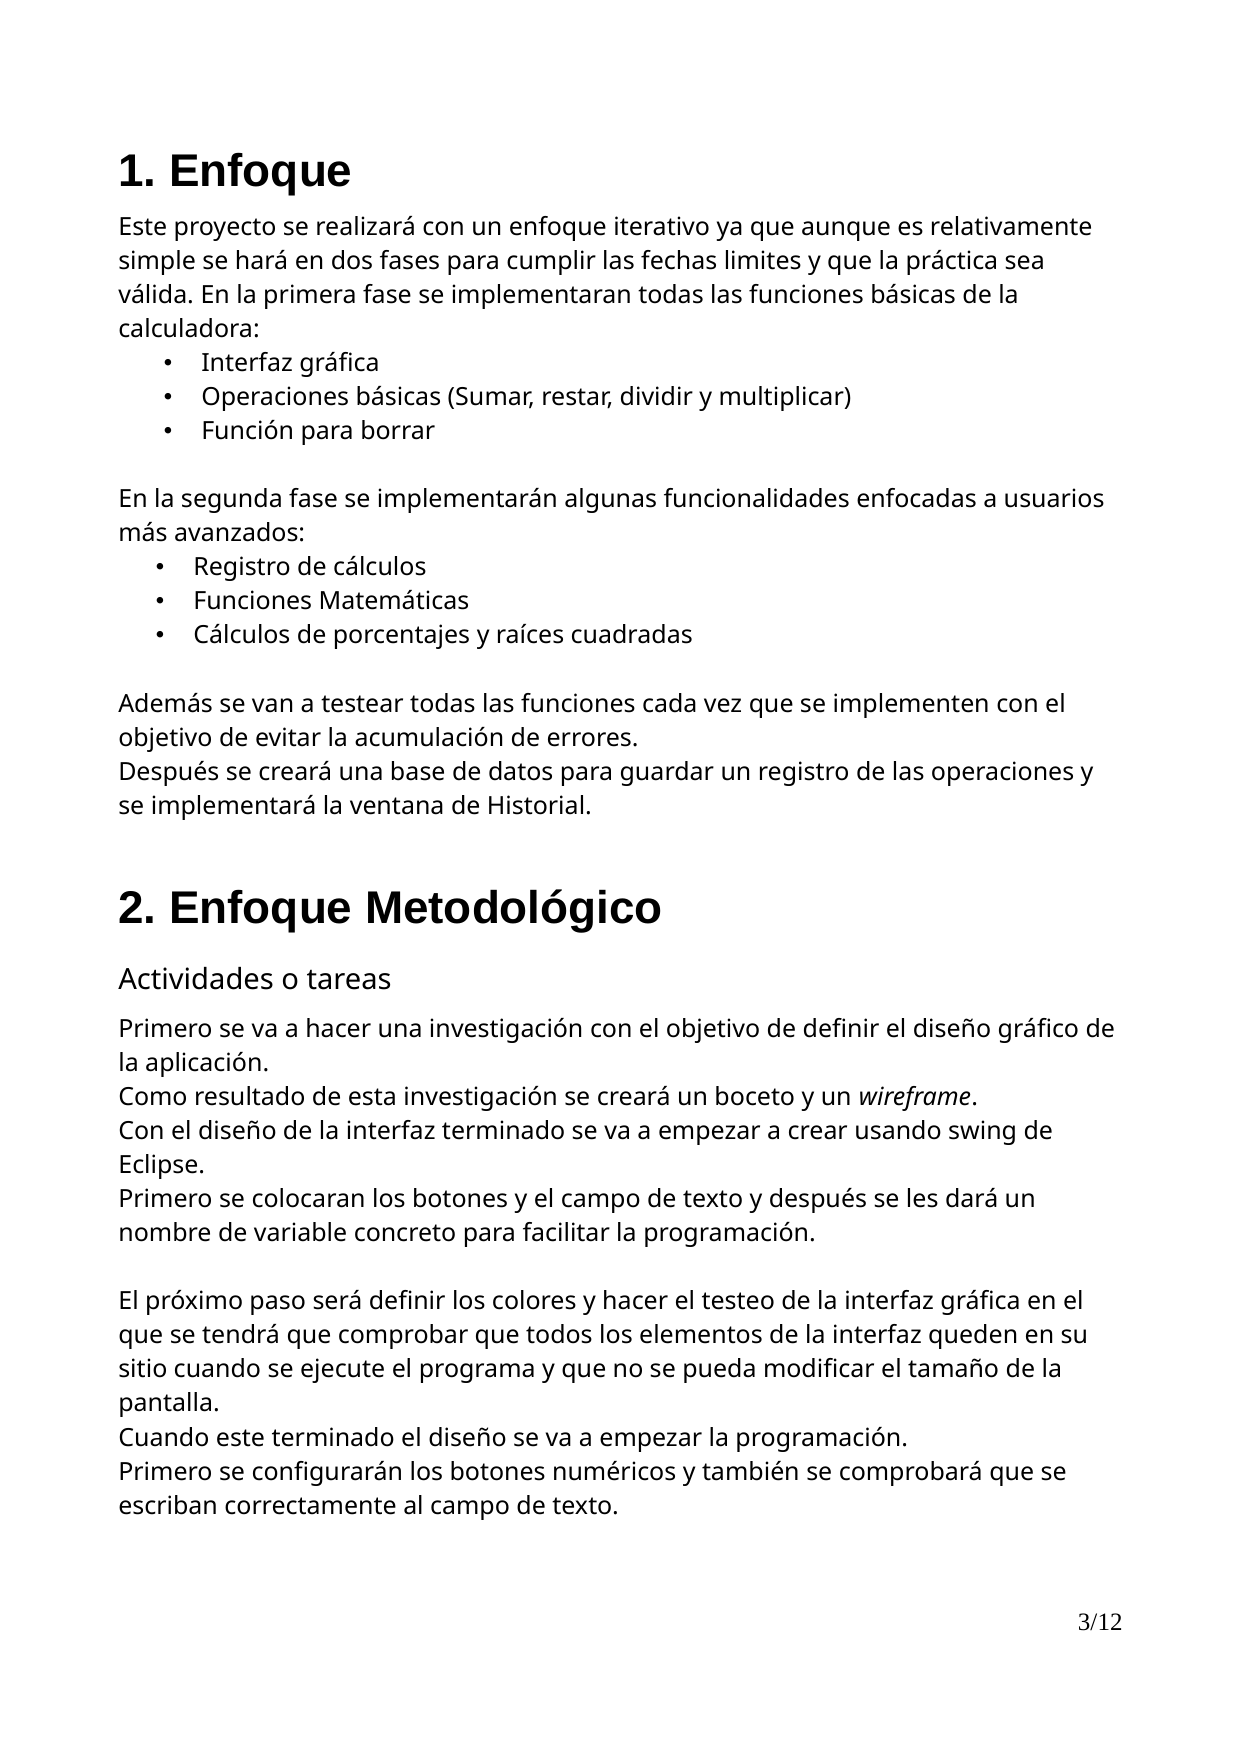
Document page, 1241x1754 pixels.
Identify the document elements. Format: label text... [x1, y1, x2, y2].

list Operaciones básicas (Sumar, restar, dividir y multiplicar) [163, 379, 1122, 413]
text Primero se colocaran los botones y el campo de texto y después se les dará un nombre de variable concreto para facilitar la programación. [118, 1181, 1122, 1249]
text Este proyecto se realizará con un enfoque iterativo ya que aunque es relativamente simple se hará en dos fases para cumplir las fechas limites y que la práctica sea válida. En la primera fase se implementaran todas las funciones básicas de la calculadora: [118, 208, 1122, 344]
text Como resultado de esta investigación se creará un boceto y un wireframe. [118, 1078, 1122, 1113]
text Primero se va a hacer una investigación con el objetivo de definir el diseño gráfico de la aplicación. [118, 1010, 1122, 1078]
text En la segunda fase se implementarán algunas funcionalidades enfocadas a usuarios más avanzados: [118, 481, 1122, 549]
text Además se van a testear todas las funciones cada vez que se implementen con el objetivo de evitar la acumulación de errores. [118, 685, 1122, 753]
list Registro de cálculos [156, 549, 1122, 583]
subtitle 1. Enfoque [118, 143, 1122, 196]
text Cuando este terminado el diseño se va a empezar la programación. [118, 1419, 1122, 1453]
text Primero se configurarán los botones numéricos y también se comprobará que se escriban correctamente al campo de texto. [118, 1453, 1122, 1521]
subtitle 2. Enfoque Metodológico [118, 881, 1122, 933]
list Funciones Matemáticas [156, 583, 1122, 617]
text Después se creará una base de datos para guardar un registro de las operaciones y se implementará la ventana de Historial. [118, 753, 1122, 821]
subtitle Actividades o tareas [118, 958, 1122, 998]
text El próximo paso será definir los colores y hacer el testeo de la interfaz gráfica en el que se tendrá que comprobar que todos los elementos de la interfaz queden en su sitio cuando se ejecute el programa y que no se pueda modificar el tamaño de la pantalla. [118, 1283, 1122, 1419]
list Función para borrar [163, 413, 1122, 447]
list Interfaz gráfica [163, 344, 1122, 379]
text Con el diseño de la interfaz terminado se va a empezar a crear usando swing de Eclipse. [118, 1113, 1122, 1181]
list Cálculos de porcentajes y raíces cuadradas [156, 617, 1122, 651]
